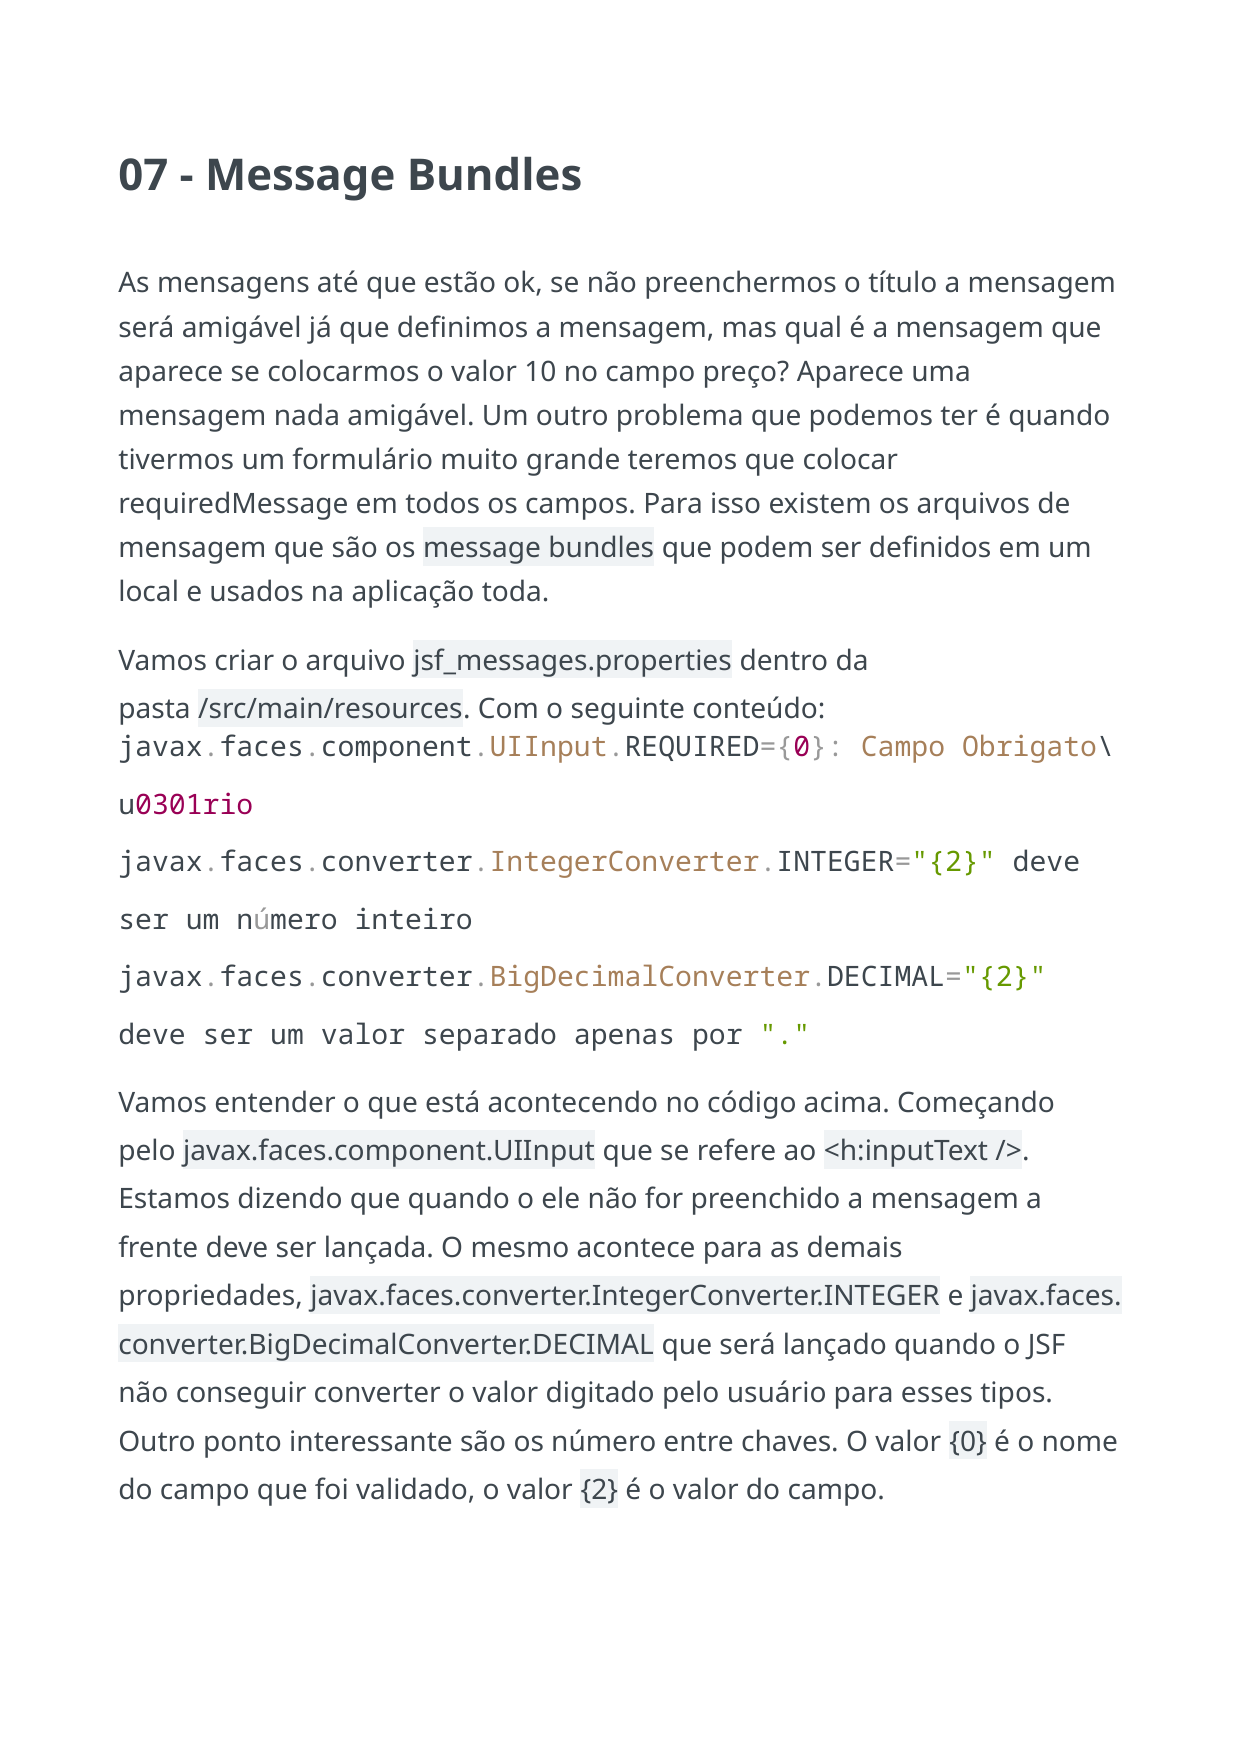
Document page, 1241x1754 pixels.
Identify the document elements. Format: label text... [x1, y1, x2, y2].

text Vamos entender o que está acontecendo no código acima. Começando pelo javax.faces.component.UIInput que se refere ao <h:inputText />. Estamos dizendo que quando o ele não for preenchido a mensagem a frente deve ser lançada. O mesmo acontece para as demais propriedades, javax.faces.converter.IntegerConverter.INTEGER e javax.faces.converter.BigDecimalConverter.DECIMAL que será lançado quando o JSF não conseguir converter o valor digitado pelo usuário para esses tipos. [118, 1072, 1122, 1411]
text As mensagens até que estão ok, se não preenchermos o título a mensagem será amigável já que definimos a mensagem, mas qual é a mensagem que aparece se colocarmos o valor 10 no campo preço? Aparece uma mensagem nada amigável. Um outro problema que podemos ter é quando tivermos um formulário muito grande teremos que colocar requiredMessage em todos os campos. Para isso existem os arquivos de mensagem que são os message bundles que podem ser definidos em um local e usados na aplicação toda. [118, 263, 1122, 609]
text javax.faces.component.UIInput.REQUIRED={0}: Campo Obrigato\u0301rio [118, 727, 1122, 823]
text Outro ponto interessante são os número entre chaves. O valor {0} é o nome do campo que foi validado, o valor {2} é o valor do campo. [118, 1411, 1122, 1508]
text javax.faces.converter.IntegerConverter.INTEGER="{2}" deve ser um número inteiro [118, 842, 1122, 938]
text Vamos criar o arquivo jsf_messages.properties dentro da pasta /src/main/resources. Com o seguinte conteúdo: [118, 630, 1122, 727]
subtitle 07 - Message Bundles [118, 143, 1122, 203]
text javax.faces.converter.BigDecimalConverter.DECIMAL="{2}" deve ser um valor separado apenas por "." [118, 957, 1122, 1053]
